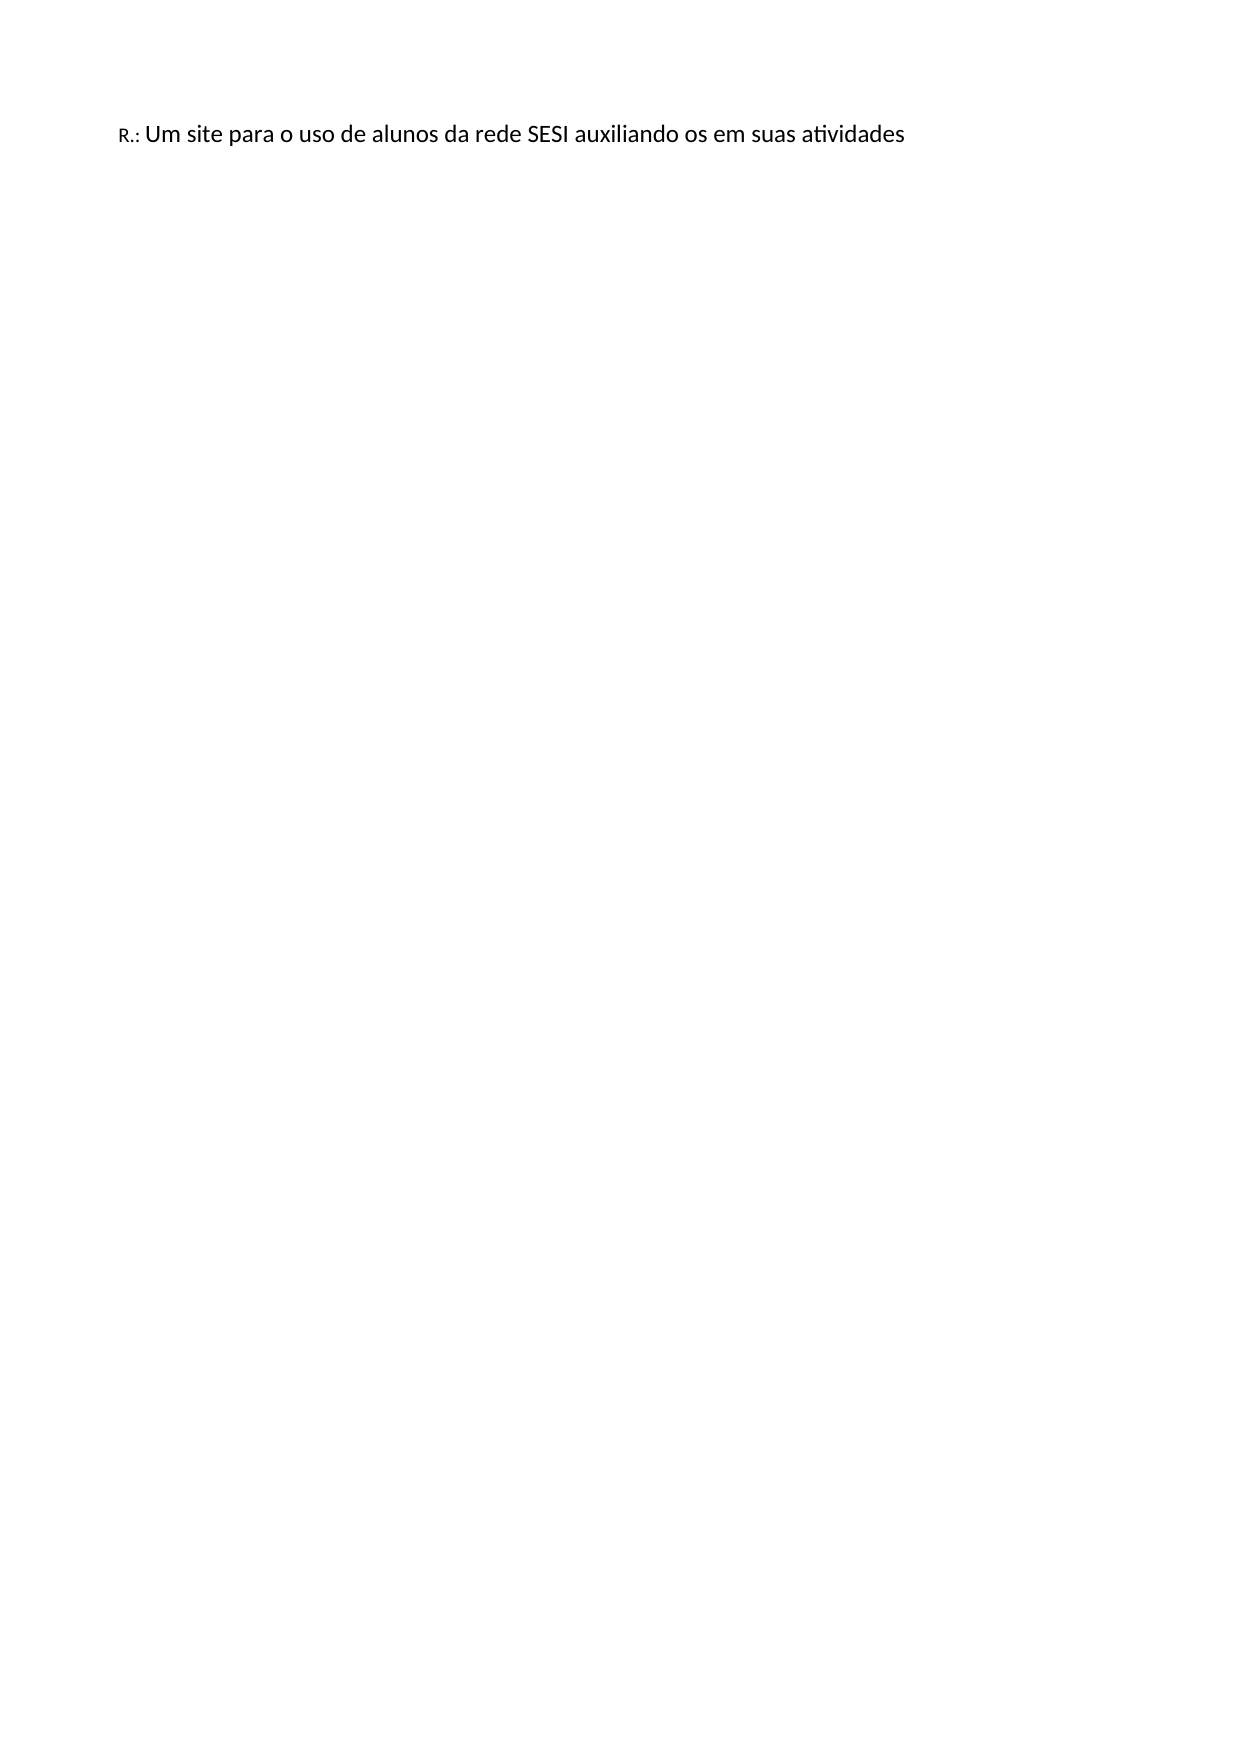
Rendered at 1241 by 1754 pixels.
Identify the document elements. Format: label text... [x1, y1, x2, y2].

text R.: Um site para o uso de alunos da rede SESI auxiliando os em suas atividades [118, 118, 1122, 149]
